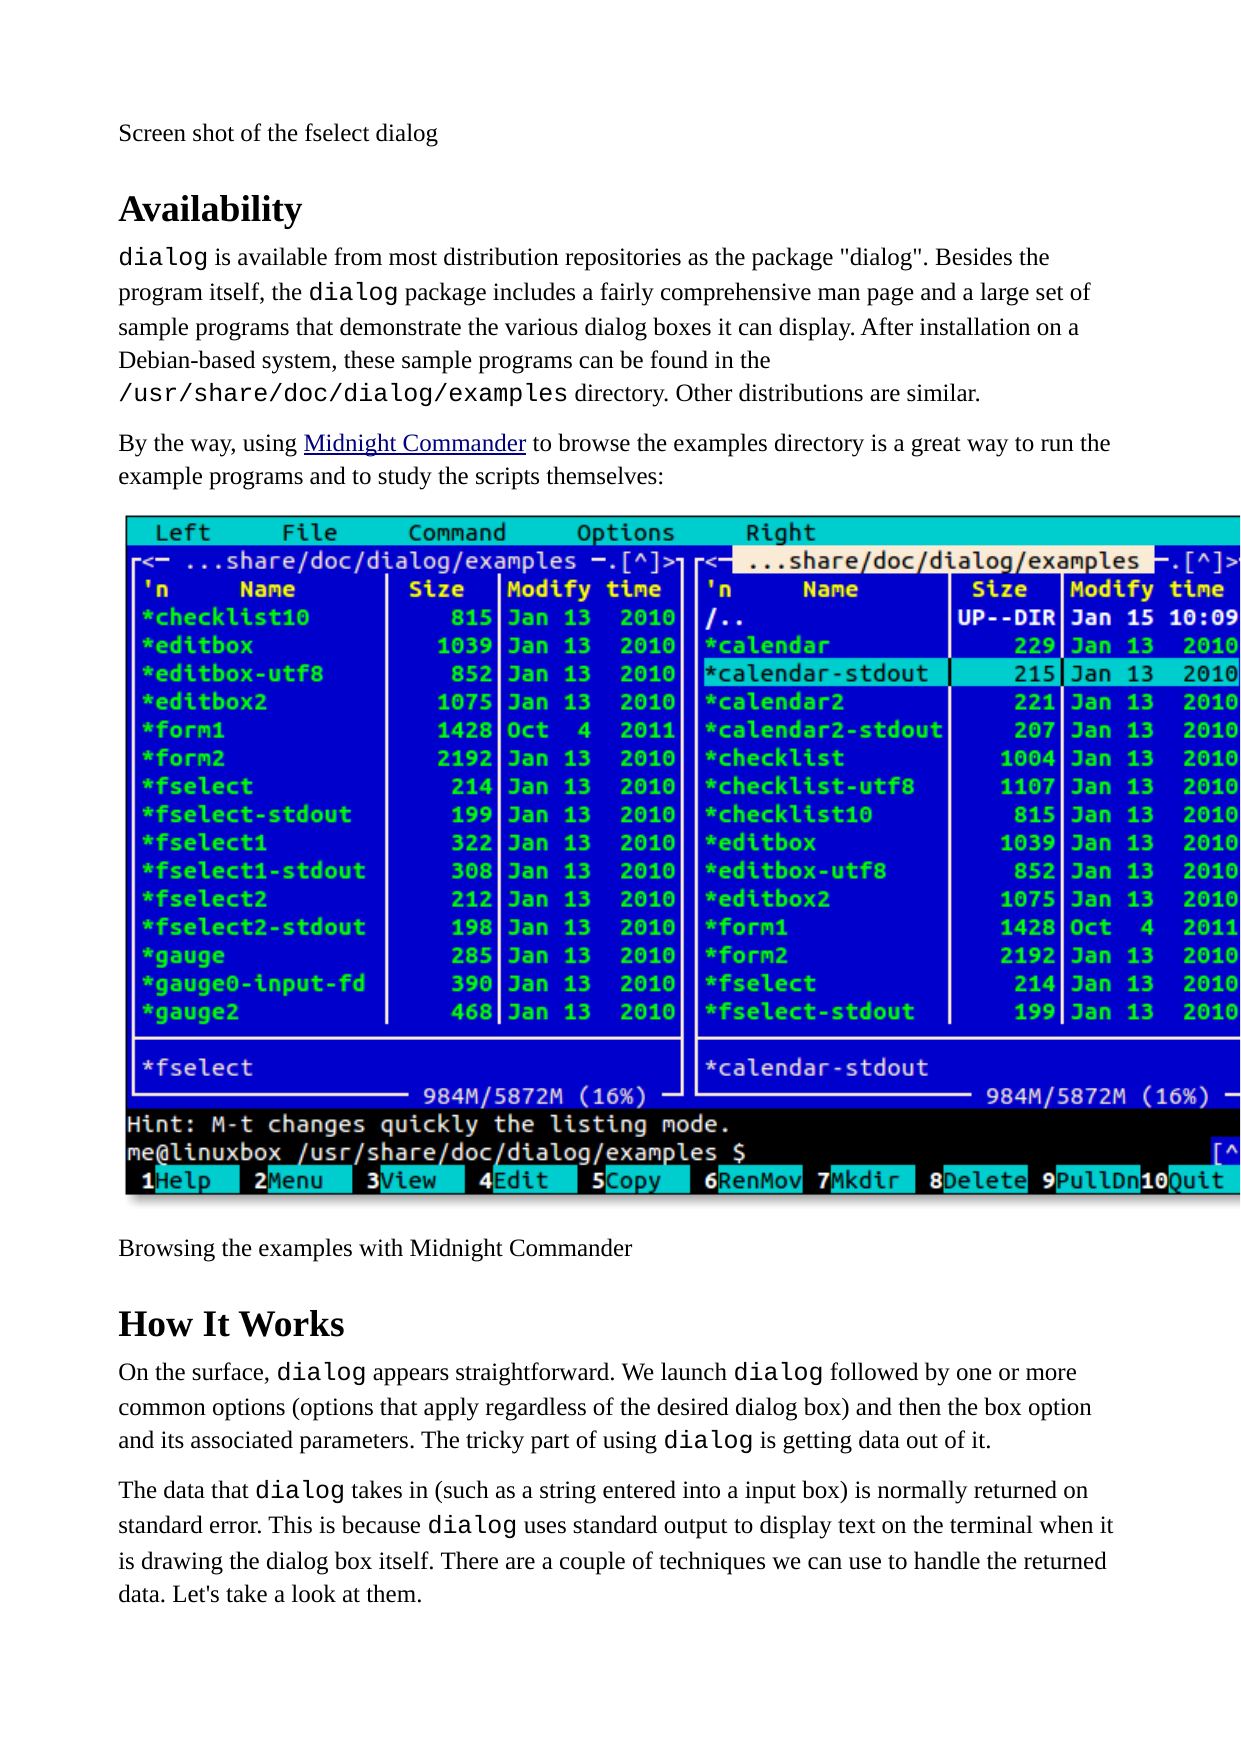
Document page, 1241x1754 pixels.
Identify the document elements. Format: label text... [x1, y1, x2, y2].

picture [118, 509, 1241, 1209]
text Browsing the examples with Midnight Commander [118, 1233, 1122, 1262]
subtitle How It Works [118, 1302, 1122, 1345]
text By the way, using Midnight Commander to browse the examples directory is a great way to run the example programs and to study the scripts themselves: [118, 428, 1122, 490]
text On the surface, dialog appears straightforward. We launch dialog followed by one or more common options (options that apply regardless of the desired dialog box) and then the box option and its associated parameters. The tricky part of using dialog is getting data out of it. [118, 1357, 1122, 1456]
text dialog is available from most distribution repositories as the package "dialog". Besides the program itself, the dialog package includes a fairly comprehensive man page and a large set of sample programs that demonstrate the various dialog boxes it can display. After installation on a Debian-based system, these sample programs can be found in the /usr/share/doc/dialog/examples directory. Other distributions are similar. [118, 242, 1122, 409]
subtitle Availability [118, 187, 1122, 230]
text Screen shot of the fselect dialog [118, 118, 1122, 147]
text The data that dialog takes in (such as a string entered into a input box) is normally returned on standard error. This is because dialog uses standard output to display text on the terminal when it is drawing the dialog box itself. There are a couple of techniques we can use to handle the returned data. Let's take a look at them. [118, 1476, 1122, 1607]
